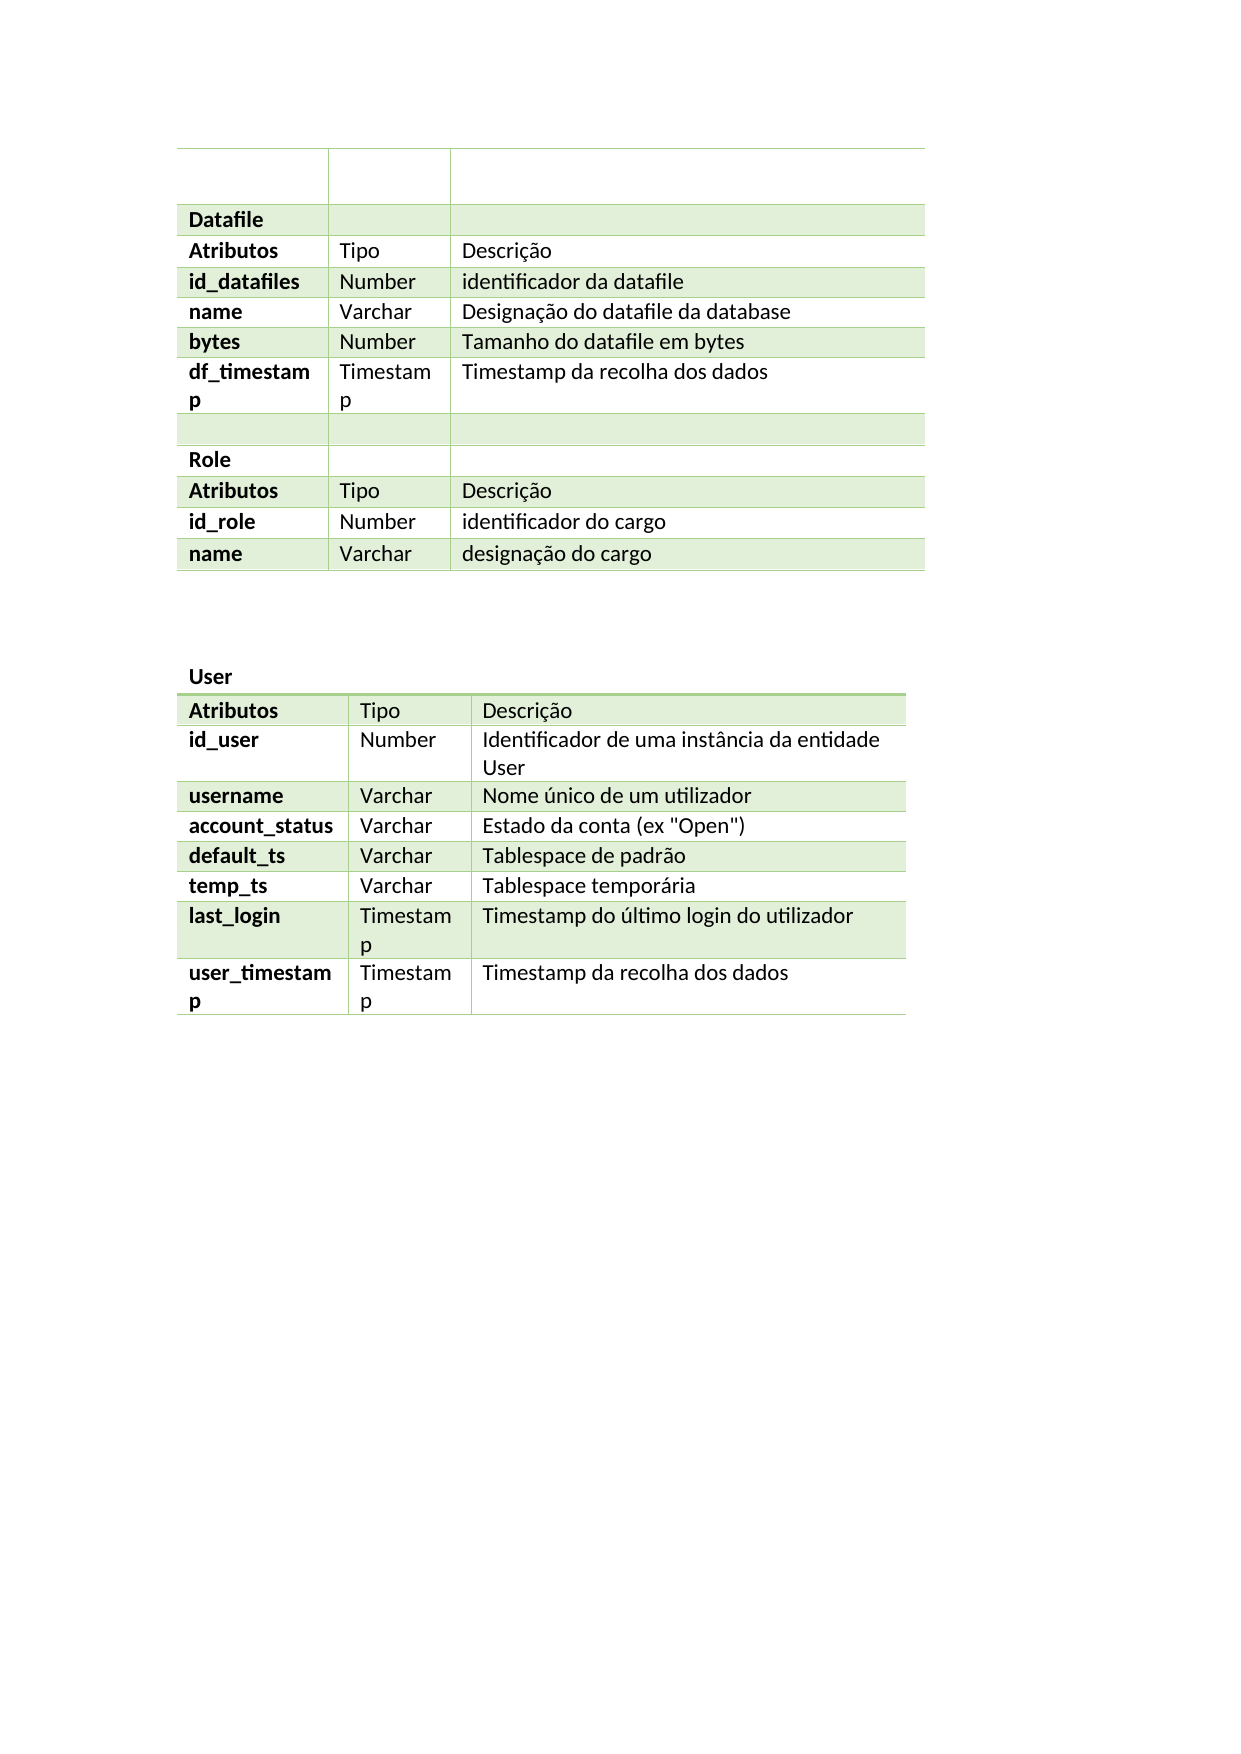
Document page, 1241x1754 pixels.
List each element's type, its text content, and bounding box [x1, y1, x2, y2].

table_cell Tablespace temporária [472, 872, 906, 901]
table_cell Timestamp do último login do utilizador [472, 902, 906, 958]
table_cell Atributos [177, 236, 328, 267]
table_cell [451, 446, 925, 476]
table_cell bytes [177, 328, 328, 357]
table_cell Timestamp da recolha dos dados [472, 959, 906, 1014]
table_cell [177, 149, 328, 204]
table_cell identificador do cargo [451, 508, 925, 538]
table_cell df_timestamp [177, 358, 328, 413]
table_cell Varchar [349, 782, 471, 811]
table_cell Nome único de um utilizador [472, 782, 906, 811]
table_header User [177, 662, 348, 693]
table_cell Varchar [349, 872, 471, 901]
table_cell name [177, 539, 328, 569]
table_cell Identificador de uma instância da entidade User [472, 726, 906, 781]
table_cell Tipo [329, 477, 450, 507]
table_cell Tablespace de padrão [472, 842, 906, 871]
table_cell last_login [177, 902, 348, 958]
table_cell [451, 205, 925, 235]
table_cell Datafile [177, 205, 328, 235]
table_cell Tipo [329, 236, 450, 267]
table_cell Number [329, 268, 450, 297]
table_cell designação do cargo [451, 539, 925, 569]
table_cell Descrição [472, 696, 906, 724]
table_cell Varchar [329, 298, 450, 327]
table_cell Timestamp da recolha dos dados [451, 358, 925, 413]
table_cell identificador da datafile [451, 268, 925, 297]
table_cell id_datafiles [177, 268, 328, 297]
table_cell id_user [177, 726, 348, 781]
table_cell Descrição [451, 477, 925, 507]
table_cell [177, 414, 328, 444]
table_cell [329, 149, 450, 204]
table_cell user_timestamp [177, 959, 348, 1014]
table_cell account_status [177, 812, 348, 841]
table_cell Estado da conta (ex "Open") [472, 812, 906, 841]
table_cell Atributos [177, 696, 348, 724]
table_cell Number [329, 508, 450, 538]
table_cell Timestamp [349, 959, 471, 1014]
table_cell Varchar [349, 842, 471, 871]
table_cell [451, 149, 925, 204]
table_cell Varchar [349, 812, 471, 841]
table_cell [329, 414, 450, 444]
table_cell Designação do datafile da database [451, 298, 925, 327]
table_cell Timestamp [349, 902, 471, 958]
table_cell Tipo [349, 696, 471, 724]
table_cell [329, 446, 450, 476]
table_cell Number [329, 328, 450, 357]
table_cell temp_ts [177, 872, 348, 901]
table_cell [451, 414, 925, 444]
table_cell Number [349, 726, 471, 781]
table_cell default_ts [177, 842, 348, 871]
table_cell Varchar [329, 539, 450, 569]
table_header [471, 662, 906, 693]
table_cell Tamanho do datafile em bytes [451, 328, 925, 357]
table_cell id_role [177, 508, 328, 538]
table_cell Timestamp [329, 358, 450, 413]
table_cell username [177, 782, 348, 811]
table_header [349, 662, 471, 693]
table_cell Descrição [451, 236, 925, 267]
table_cell name [177, 298, 328, 327]
table_cell Role [177, 446, 328, 476]
table_cell Atributos [177, 477, 328, 507]
table_cell [329, 205, 450, 235]
